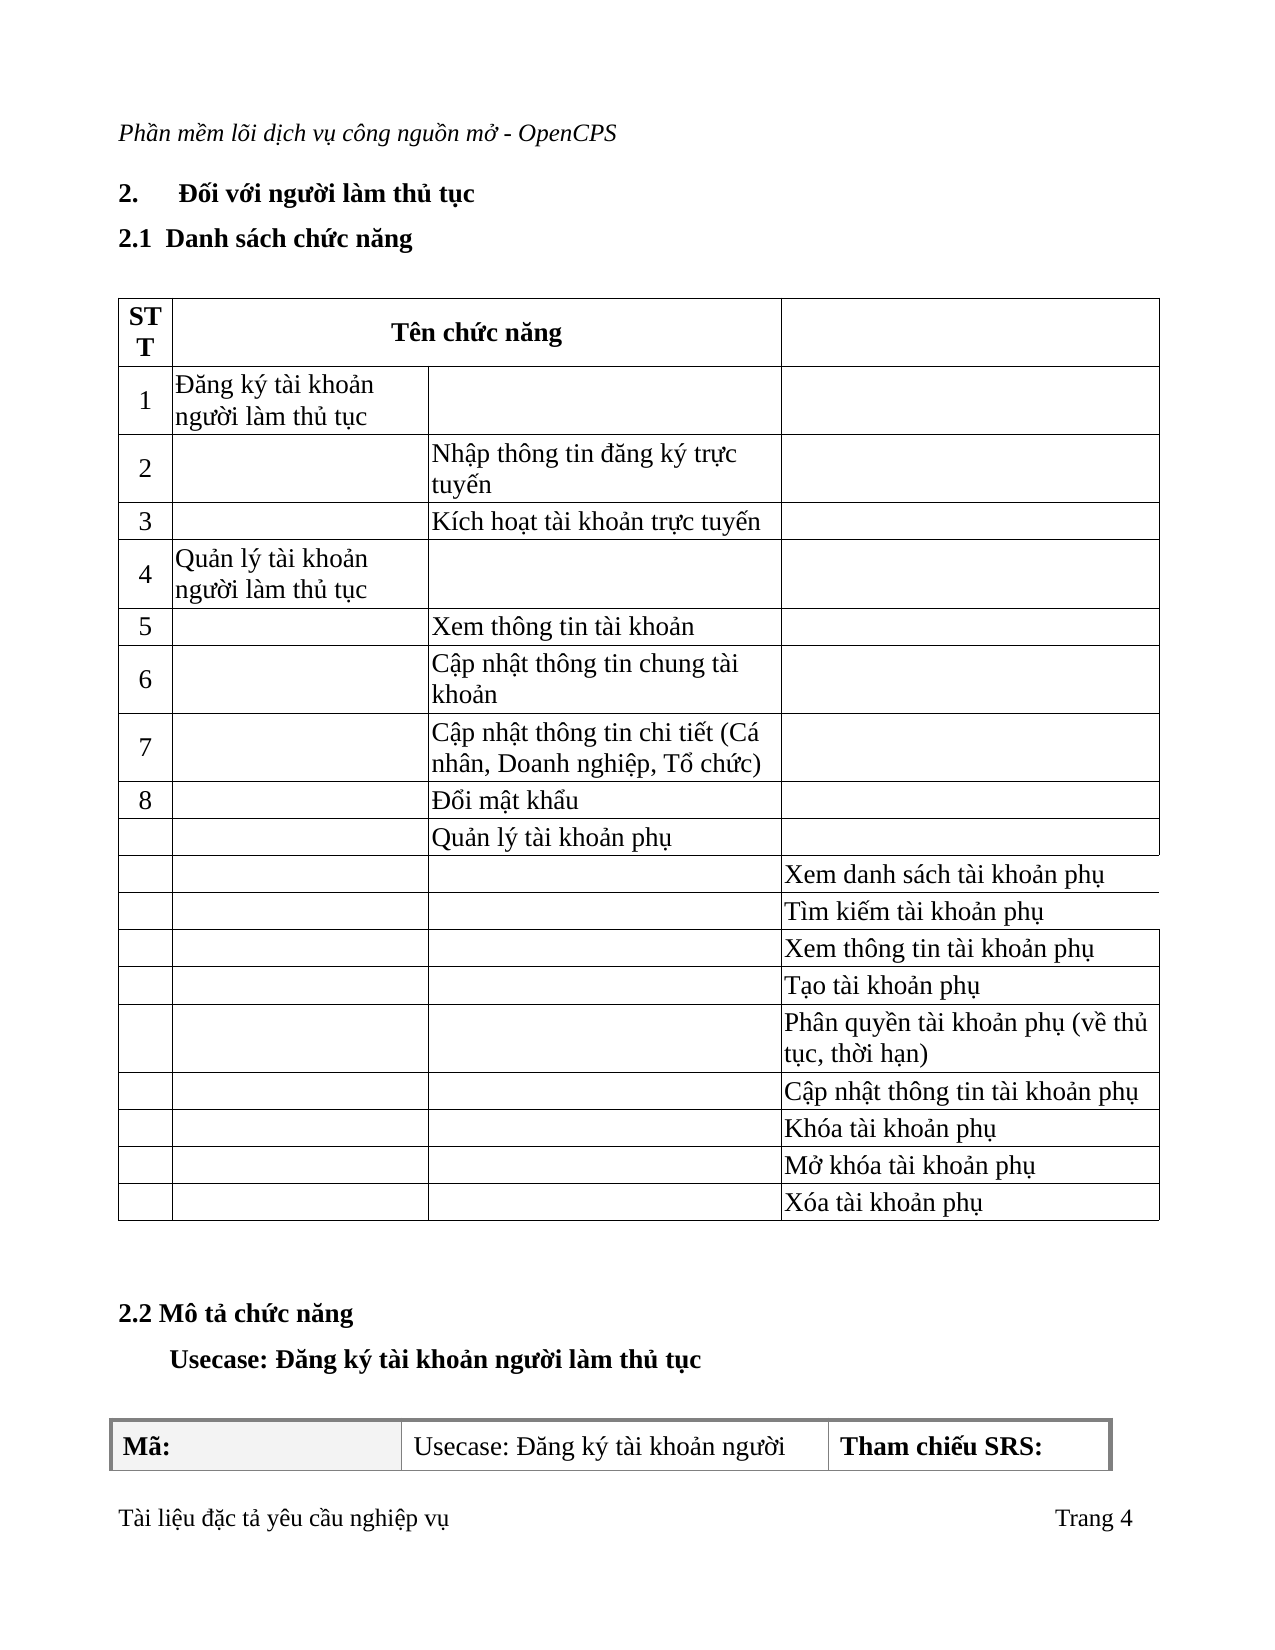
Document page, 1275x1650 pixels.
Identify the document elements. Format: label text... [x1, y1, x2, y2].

table_cell 1 [119, 367, 172, 434]
table_cell [429, 1110, 781, 1146]
table_cell [119, 1110, 172, 1146]
table_header [782, 299, 1159, 366]
table_cell [429, 1005, 781, 1072]
table_cell [429, 1147, 781, 1183]
table_cell [429, 856, 781, 892]
table_cell [173, 435, 428, 502]
table_cell Đổi mật khẩu [429, 782, 781, 818]
table_cell [173, 1184, 428, 1220]
table_cell [429, 1073, 781, 1109]
table_cell Xem thông tin tài khoản phụ [782, 930, 1159, 966]
table_cell [429, 967, 781, 1003]
table_cell [173, 1110, 428, 1146]
table_cell Phân quyền tài khoản phụ (về thủ tục, thời hạn) [782, 1005, 1159, 1072]
table_cell Xem danh sách tài khoản phụ [782, 856, 1159, 892]
table_cell [119, 1005, 172, 1072]
subtitle 2.2 Mô tả chức năng [118, 1297, 1157, 1328]
table_cell Mở khóa tài khoản phụ [782, 1147, 1159, 1183]
subtitle Đối với người làm thủ tục [118, 177, 1157, 208]
table_header Usecase: Đăng ký tài khoản người [402, 1422, 828, 1470]
table_cell [119, 1184, 172, 1220]
table_cell Kích hoạt tài khoản trực tuyến [429, 503, 781, 539]
table_cell [429, 893, 781, 929]
table_cell Khóa tài khoản phụ [782, 1110, 1159, 1146]
table_cell [173, 782, 428, 818]
table_cell [119, 819, 172, 855]
table_cell [782, 782, 1159, 818]
table_cell [173, 646, 428, 713]
subtitle 2.1 Danh sách chức năng [118, 223, 1157, 254]
table_cell [782, 646, 1159, 713]
table_cell [429, 540, 781, 607]
table_cell [173, 609, 428, 644]
table_cell Cập nhật thông tin tài khoản phụ [782, 1073, 1159, 1109]
table_cell Quản lý tài khoản người làm thủ tục [173, 540, 428, 607]
table_cell [173, 856, 428, 892]
table_cell [119, 930, 172, 966]
table_cell [173, 967, 428, 1003]
table_cell 3 [119, 503, 172, 539]
table_cell [173, 1005, 428, 1072]
table_cell [782, 609, 1159, 644]
table_cell [173, 714, 428, 781]
table_cell [119, 1073, 172, 1109]
table_cell [119, 893, 172, 929]
table_cell 6 [119, 646, 172, 713]
table_cell [782, 714, 1159, 781]
table_cell [173, 819, 428, 855]
table_cell [782, 819, 1159, 855]
table_cell [429, 1184, 781, 1220]
subtitle Usecase: Đăng ký tài khoản người làm thủ tục [169, 1343, 1157, 1374]
table_cell [429, 930, 781, 966]
table_cell 7 [119, 714, 172, 781]
table_cell 2 [119, 435, 172, 502]
table_header Tham chiếu SRS: [829, 1422, 1108, 1470]
table_cell Cập nhật thông tin chi tiết (Cá nhân, Doanh nghiệp, Tổ chức) [429, 714, 781, 781]
table_cell Nhập thông tin đăng ký trực tuyến [429, 435, 781, 502]
table_cell Xem thông tin tài khoản [429, 609, 781, 644]
table_cell [782, 435, 1159, 502]
table_cell Đăng ký tài khoản người làm thủ tục [173, 367, 428, 434]
table_cell [119, 856, 172, 892]
table_cell 5 [119, 609, 172, 644]
table_cell Tìm kiếm tài khoản phụ [782, 893, 1159, 929]
table_cell [119, 1147, 172, 1183]
table_cell [173, 1073, 428, 1109]
table_cell 8 [119, 782, 172, 818]
table_cell Quản lý tài khoản phụ [429, 819, 781, 855]
table_cell Cập nhật thông tin chung tài khoản [429, 646, 781, 713]
table_cell [119, 967, 172, 1003]
table_cell [782, 540, 1159, 607]
table_cell Tạo tài khoản phụ [782, 967, 1159, 1003]
table_cell [429, 367, 781, 434]
table_cell Xóa tài khoản phụ [782, 1184, 1159, 1220]
table_cell [173, 930, 428, 966]
table_cell [173, 1147, 428, 1183]
table_cell [173, 503, 428, 539]
table_cell [782, 503, 1159, 539]
table_cell [782, 367, 1159, 434]
table_cell [173, 893, 428, 929]
table_header Tên chức năng [173, 299, 781, 366]
table_header STT [119, 299, 172, 366]
table_cell 4 [119, 540, 172, 607]
table_header Mã: [113, 1422, 401, 1470]
